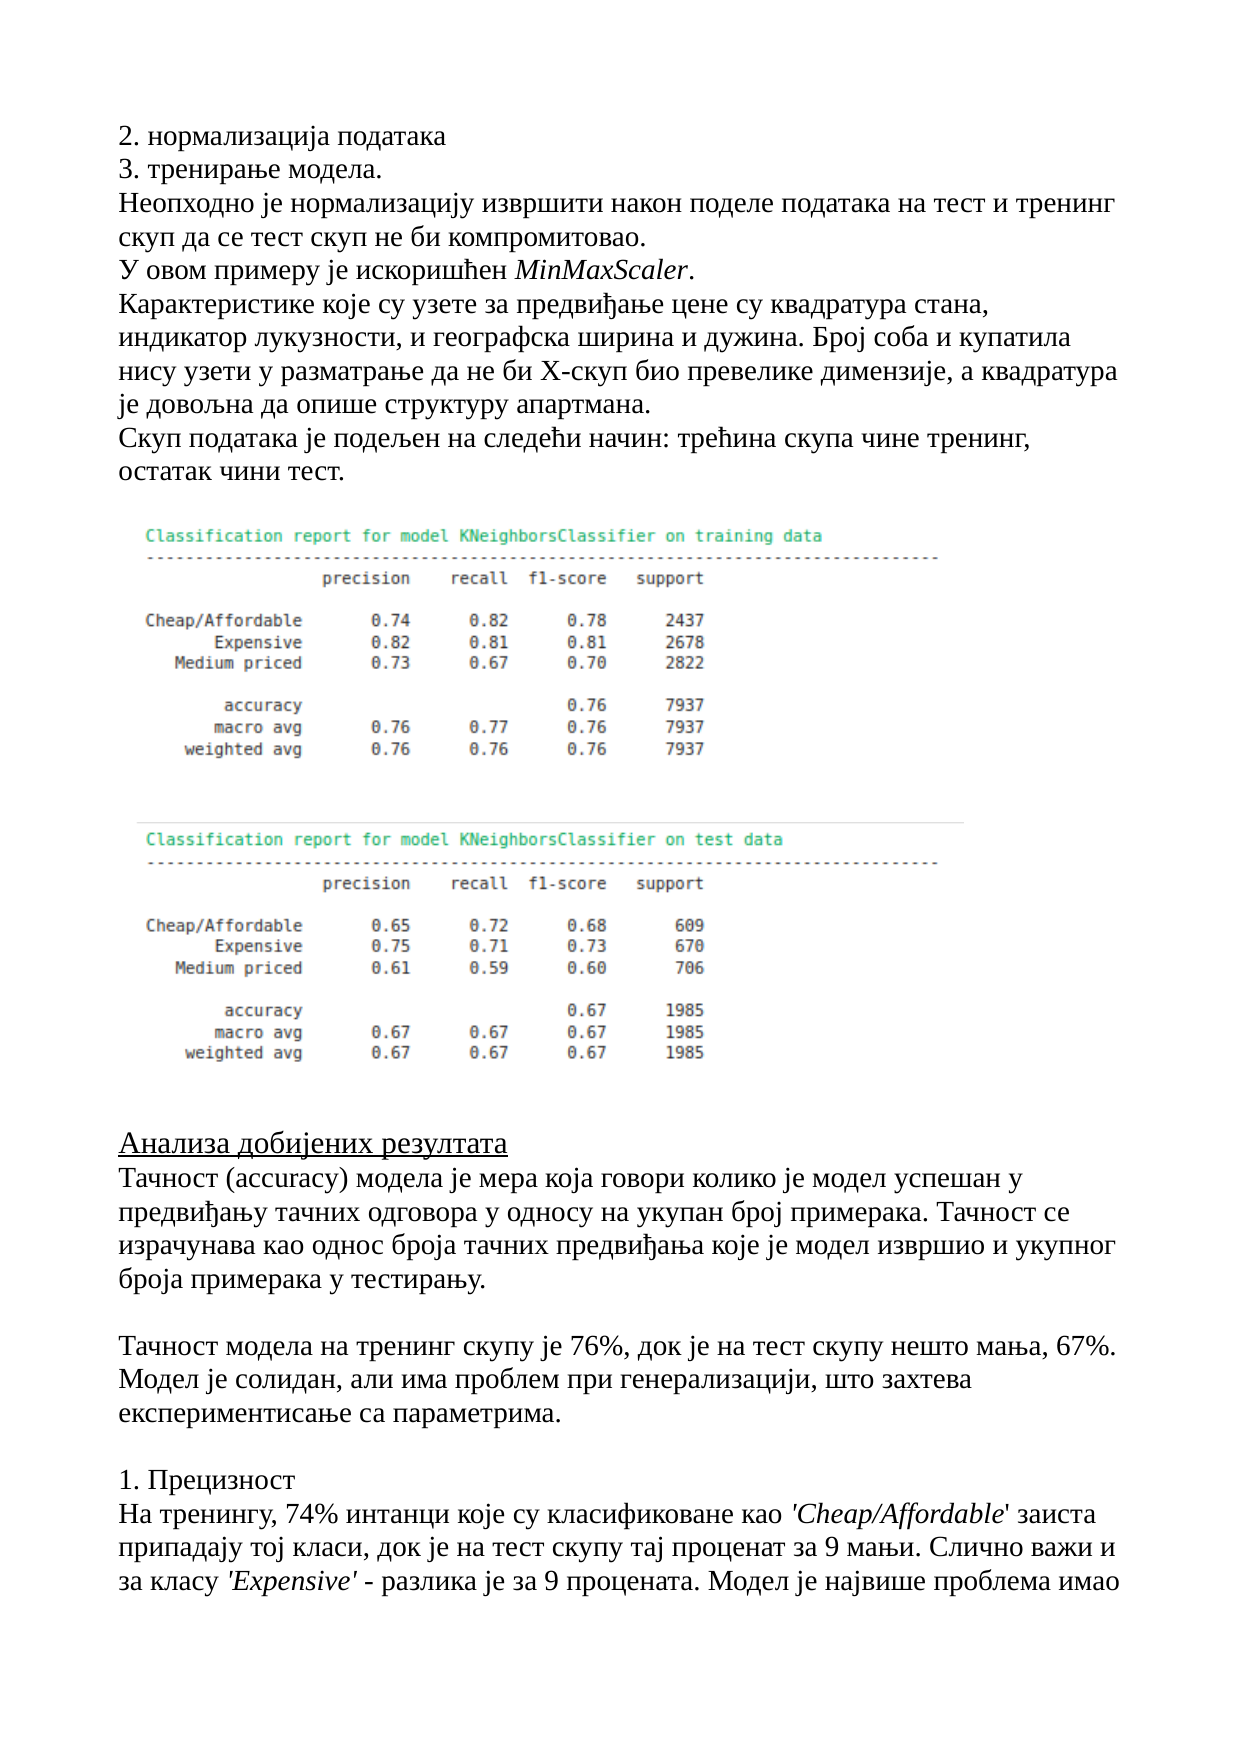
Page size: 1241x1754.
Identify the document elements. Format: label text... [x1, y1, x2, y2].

picture [121, 520, 966, 774]
text Неопходно је нормализацију извршити након поделе података на тест и тренинг скуп да се тест скуп не би компромитовао. [118, 185, 1122, 252]
text Тачност (accuracy) модела је мера која говори колико је модел успешан у предвиђању тачних одговора у односу на укупан број примерака. Тачност се израчунава као однос броја тачних предвиђања које је модел извршио и укупног броја примерака у тестирању. [118, 1160, 1122, 1294]
text Анализа добијених резултата [118, 1124, 1122, 1160]
text 2. нормализација података [118, 118, 1122, 152]
text Карактеристике које су узете за предвиђање цене су квадратура стана, индикатор лукузности, и географска ширина и дужина. Број соба и купатила нису узети у разматрање да не би X-скуп био превелике димензије, а квадратура је довољна да опише структуру апартмана. Скуп података је подељен на следећи начин: трећина скупа чине тренинг, остатак чини тест. [118, 286, 1122, 487]
text На тренингу, 74% интанци које су класификоване као 'Cheap/Affordable' заиста припадају тој класи, док је на тест скупу тај проценат за 9 мањи. Слично важи и за класу 'Expensive' - разлика је за 9 процената. Модел је највише проблема имао [118, 1496, 1122, 1596]
picture [120, 822, 964, 1076]
text Тачност модела на тренинг скупу је 76%, док је на тест скупу нешто мања, 67%. Модел је солидан, али има проблем при генерализацији, што захтева експериментисање са параметрима. [118, 1294, 1122, 1429]
text 3. тренирање модела. [118, 152, 1122, 185]
text 1. Прецизност [118, 1462, 1122, 1496]
text У овом примеру је искоришћен MinMaxScaler. [118, 252, 1122, 286]
